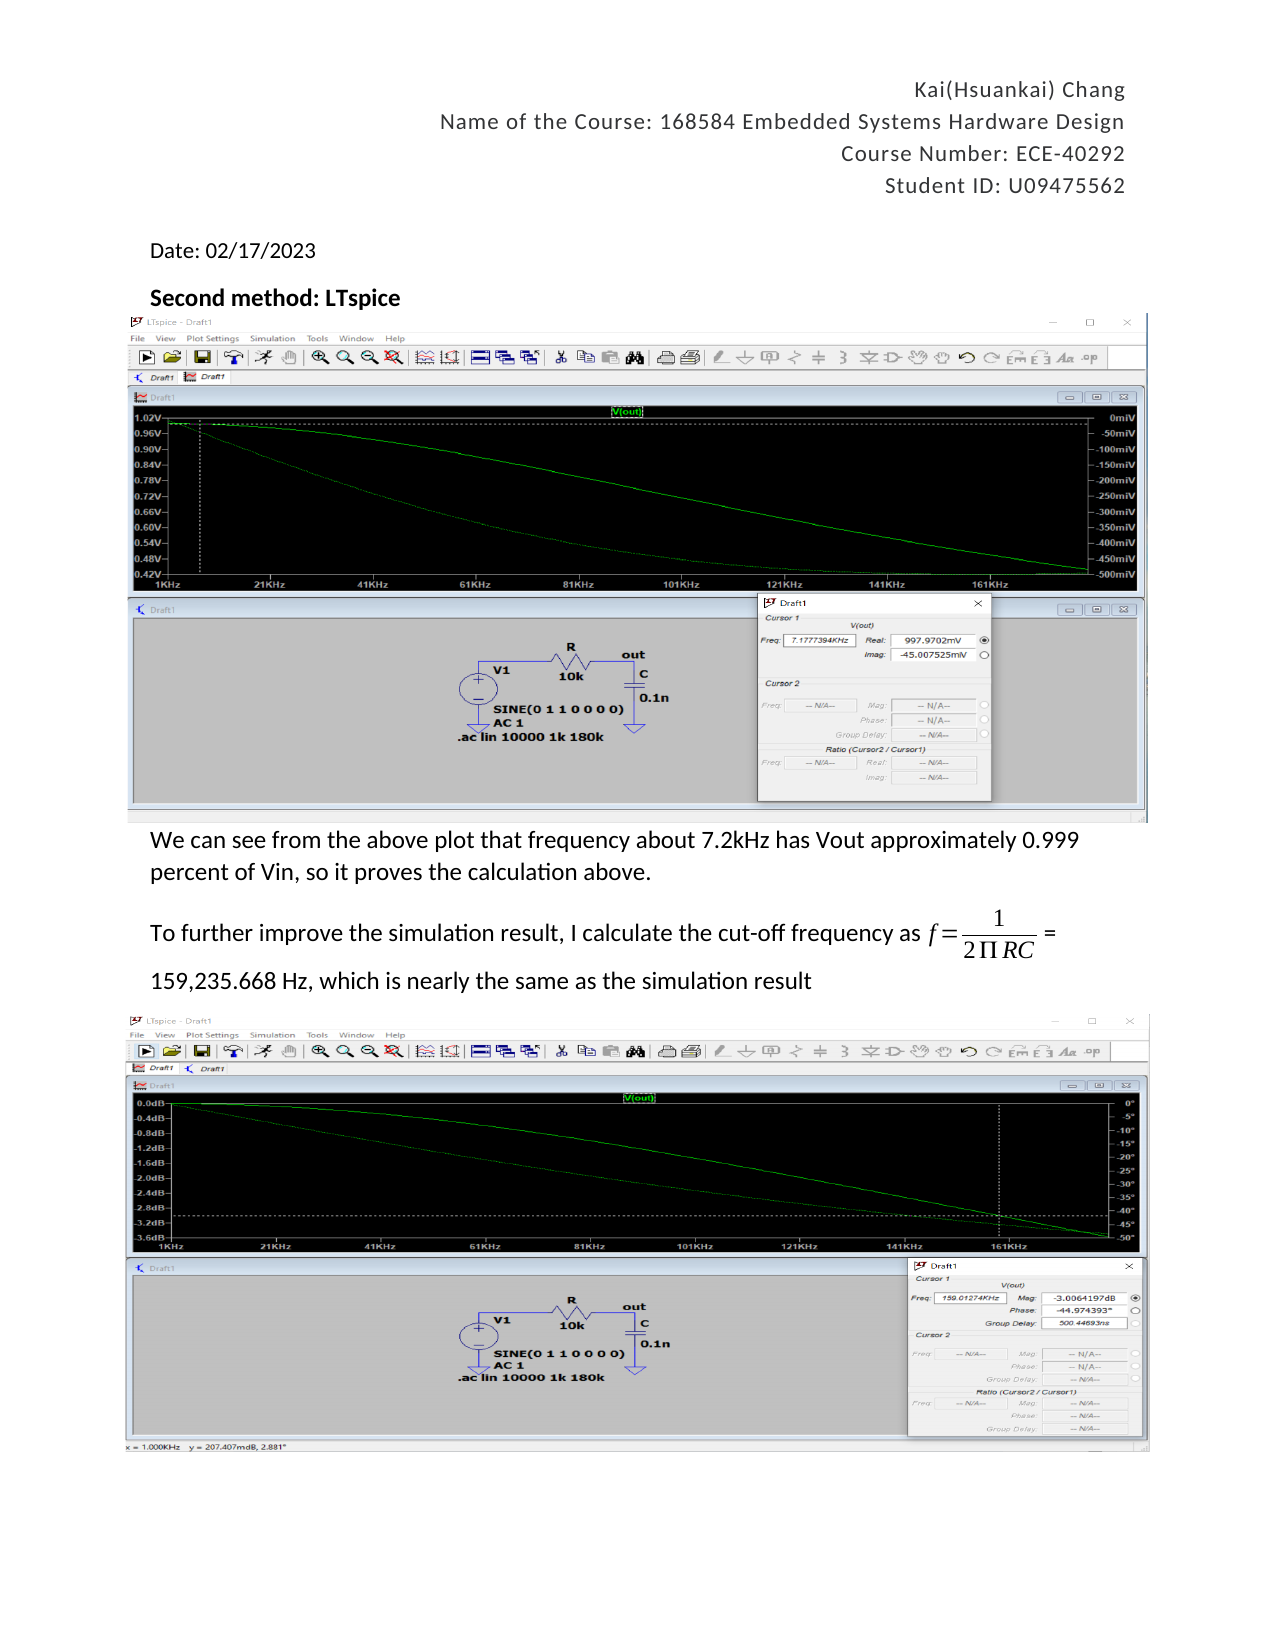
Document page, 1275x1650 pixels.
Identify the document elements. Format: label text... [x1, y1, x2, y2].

text Second method: LTspice [150, 282, 1125, 313]
text We can see from the above plot that frequency about 7.2kHz has Vout approximately 0.999 percent of Vin, so it proves the calculation above. [150, 823, 1125, 887]
text To further improve the simulation result, I calculate the cut-off frequency as = 159,235.668 Hz, which is nearly the same as the simulation result [150, 905, 1125, 996]
picture [125, 1014, 1150, 1452]
picture [127, 313, 1148, 823]
